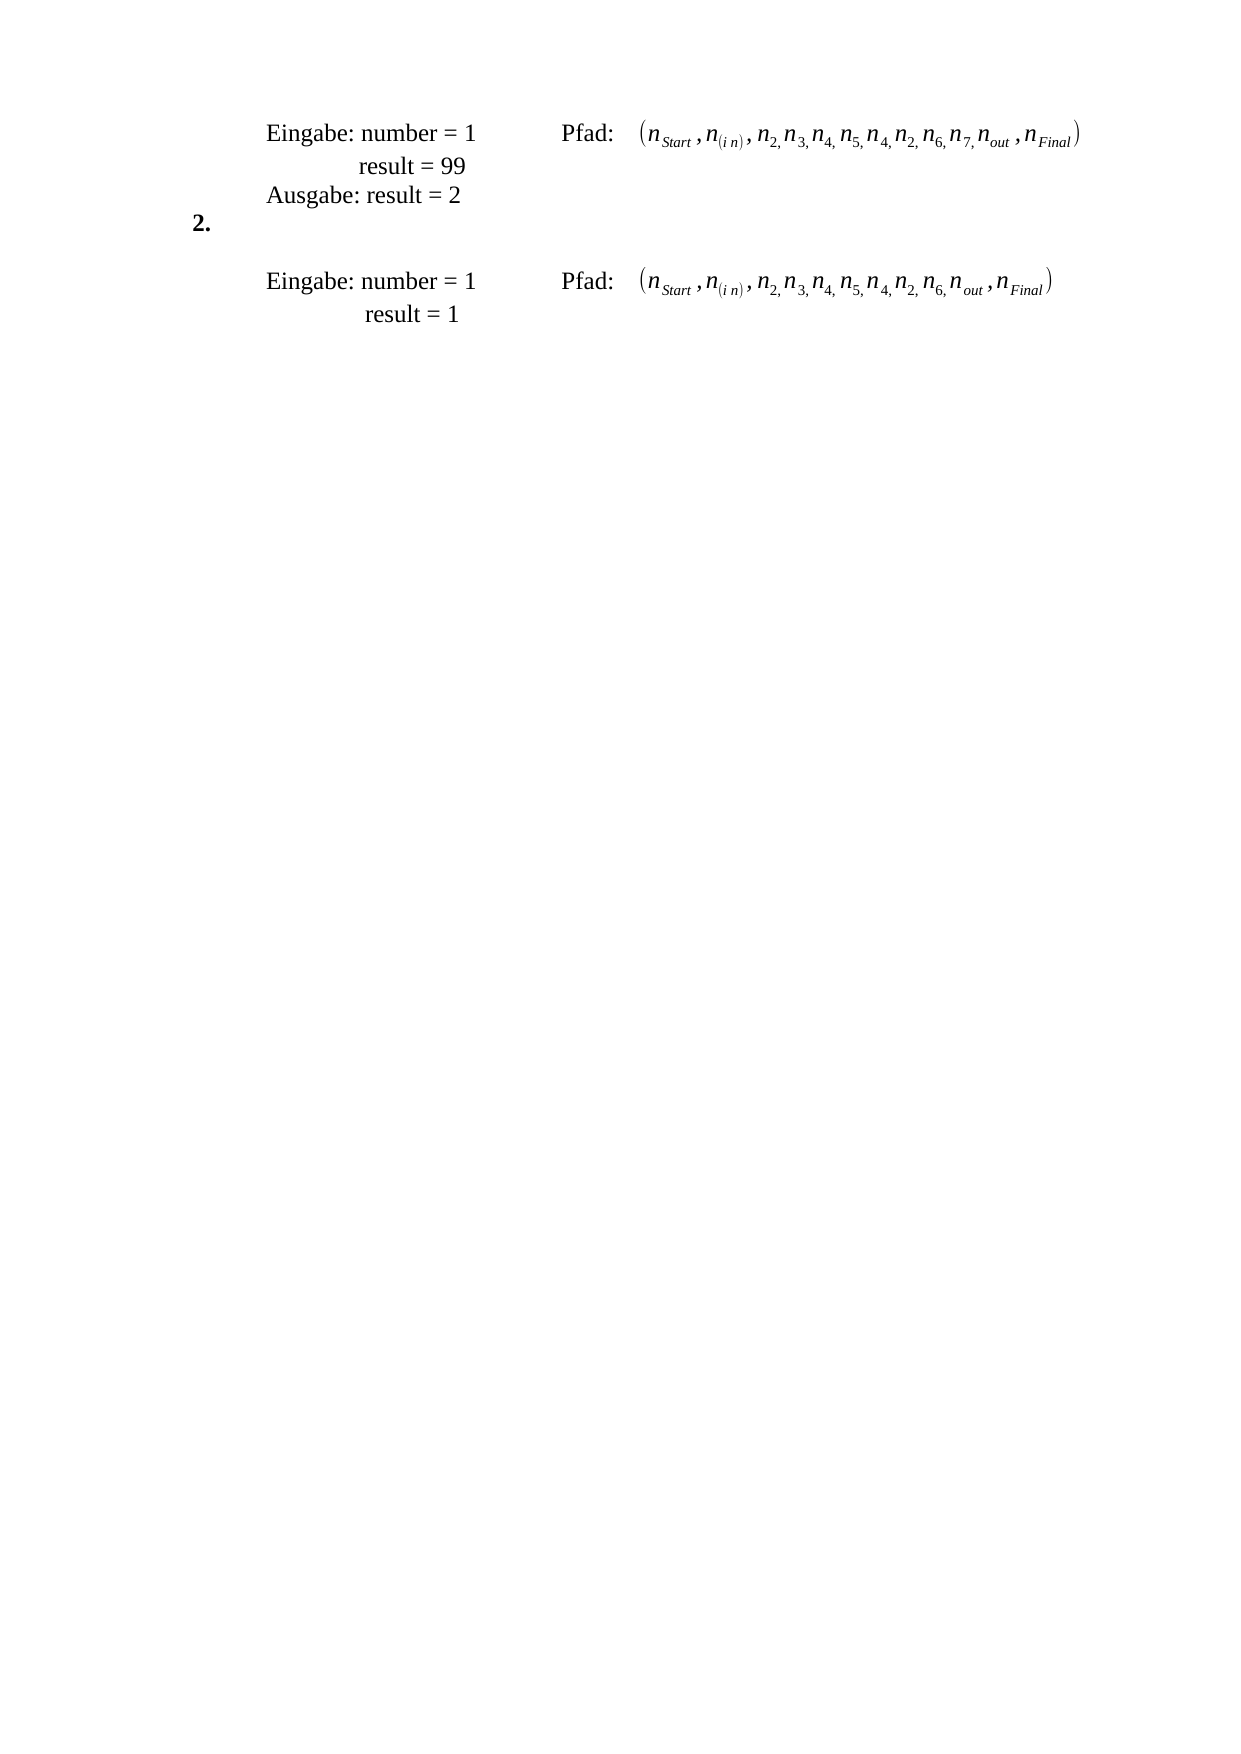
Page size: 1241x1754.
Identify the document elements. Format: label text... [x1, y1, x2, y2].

text 2. [118, 208, 1122, 237]
text Eingabe: number = 1 Pfad: [118, 118, 1122, 151]
text result = 1 [118, 299, 1122, 328]
text result = 99 [118, 151, 1122, 180]
text Eingabe: number = 1 Pfad: [118, 266, 1122, 299]
text Ausgabe: result = 2 [118, 180, 1122, 208]
